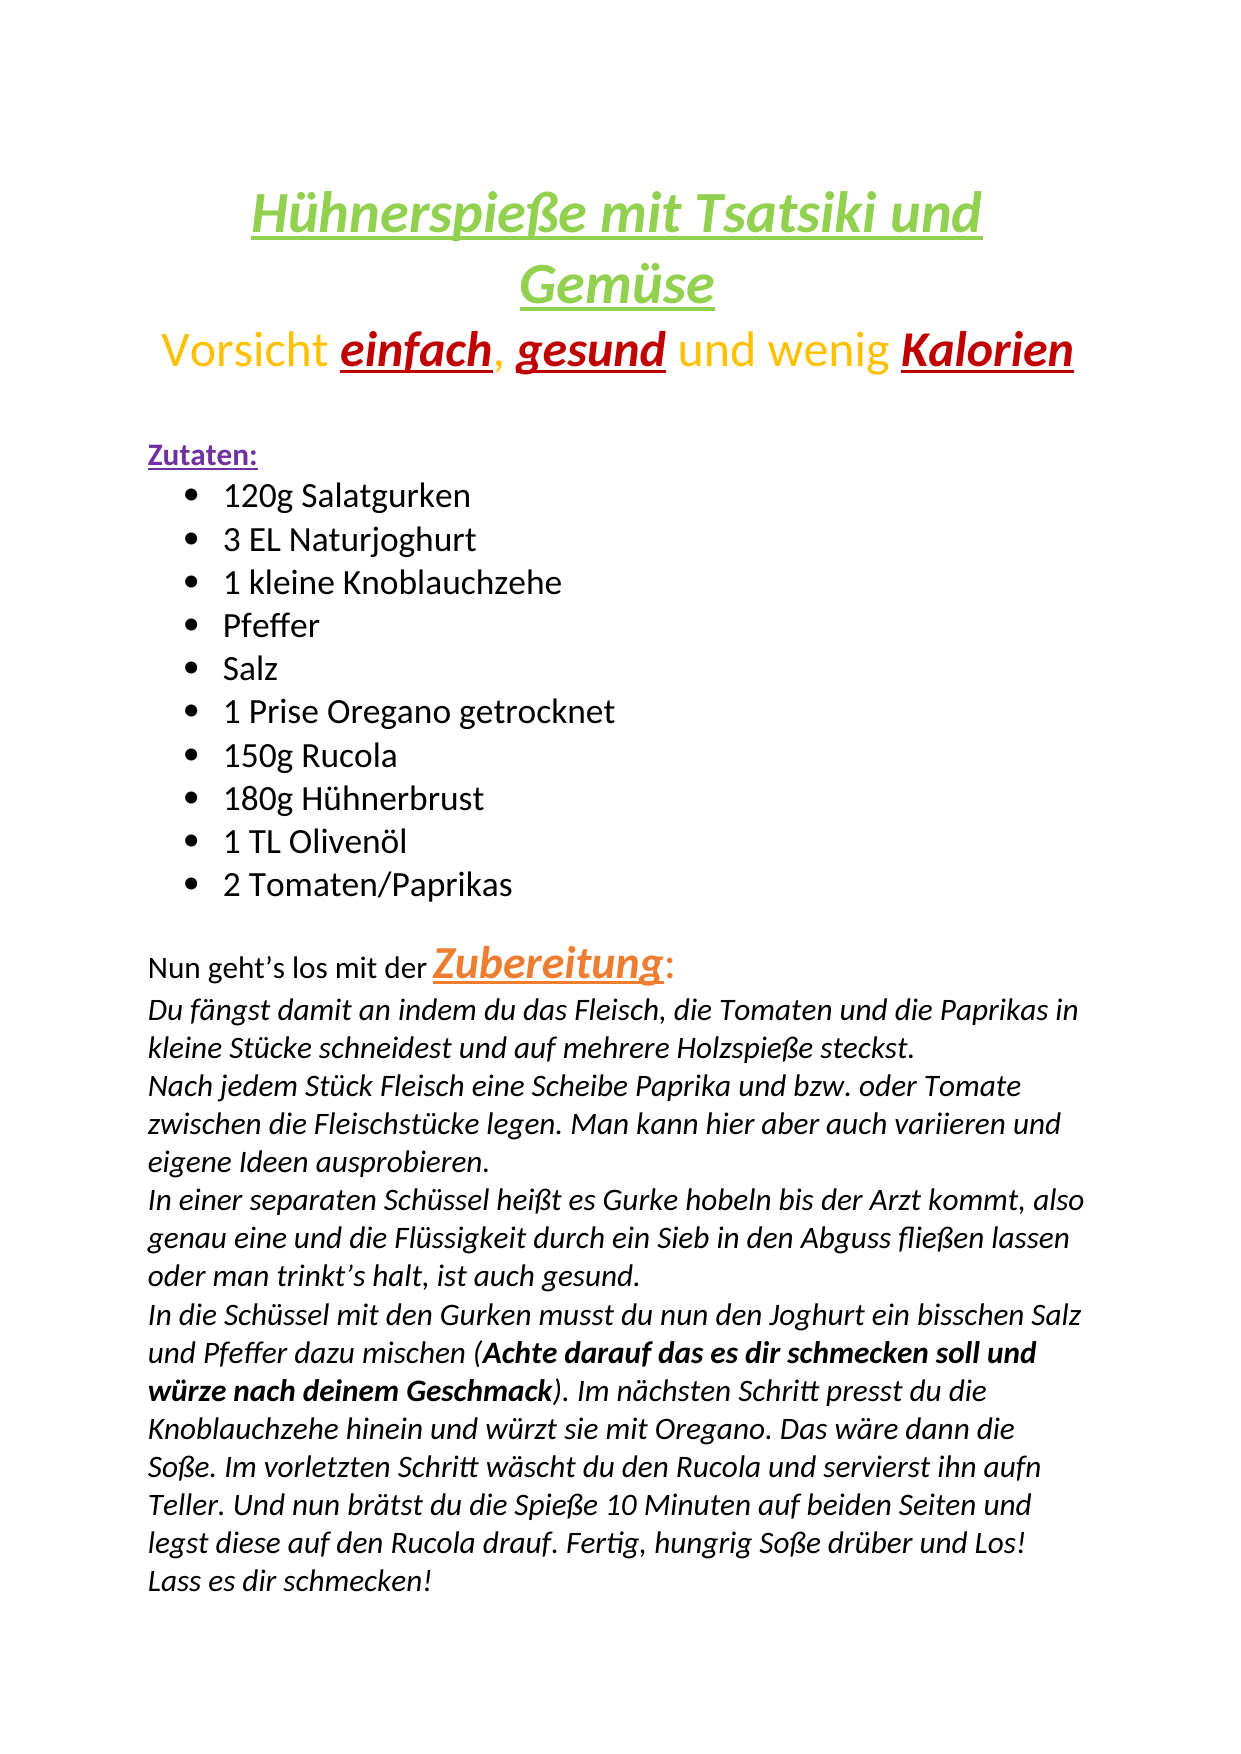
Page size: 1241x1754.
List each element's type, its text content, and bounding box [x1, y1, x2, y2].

text Nach jedem Stück Fleisch eine Scheibe Paprika und bzw. oder Tomate zwischen die Fleischstücke legen. Man kann hier aber auch variieren und eigene Ideen ausprobieren. [148, 1066, 1093, 1180]
list 150g Rucola [185, 733, 1093, 776]
list 120g Salatgurken [185, 473, 1093, 517]
text Vorsicht einfach, gesund und wenig Kalorien [148, 318, 1093, 379]
text In die Schüssel mit den Gurken musst du nun den Joghurt ein bisschen Salz und Pfeffer dazu mischen (Achte darauf das es dir schmecken soll und würze nach deinem Geschmack). Im nächsten Schritt presst du die Knoblauchzehe hinein und würzt sie mit Oregano. Das wäre dann die Soße. Im vorletzten Schritt wäscht du den Rucola und servierst ihn aufn Teller. Und nun brätst du die Spieße 10 Minuten auf beiden Seiten und legst diese auf den Rucola drauf. Fertig, hungrig Soße drüber und Los! [148, 1294, 1093, 1561]
list Pfeffer [185, 603, 1093, 646]
text Zutaten: [148, 435, 1093, 473]
list 1 TL Olivenöl [185, 819, 1093, 862]
list 3 EL Naturjoghurt [185, 517, 1093, 560]
text Hühnerspieße mit Tsatsiki und Gemüse [148, 176, 1093, 318]
list 1 kleine Knoblauchzehe [185, 560, 1093, 603]
text Du fängst damit an indem du das Fleisch, die Tomaten und die Paprikas in kleine Stücke schneidest und auf mehrere Holzspieße steckst. [148, 989, 1093, 1066]
text Lass es dir schmecken! [148, 1561, 1093, 1599]
text In einer separaten Schüssel heißt es Gurke hobeln bis der Arzt kommt, also genau eine und die Flüssigkeit durch ein Sieb in den Abguss fließen lassen oder man trinkt’s halt, ist auch gesund. [148, 1180, 1093, 1294]
text Nun geht’s los mit der Zubereitung: [148, 934, 1093, 989]
list Salz [185, 646, 1093, 689]
list 2 Tomaten/Paprikas [185, 862, 1093, 906]
list 1 Prise Oregano getrocknet [185, 689, 1093, 733]
list 180g Hühnerbrust [185, 776, 1093, 819]
